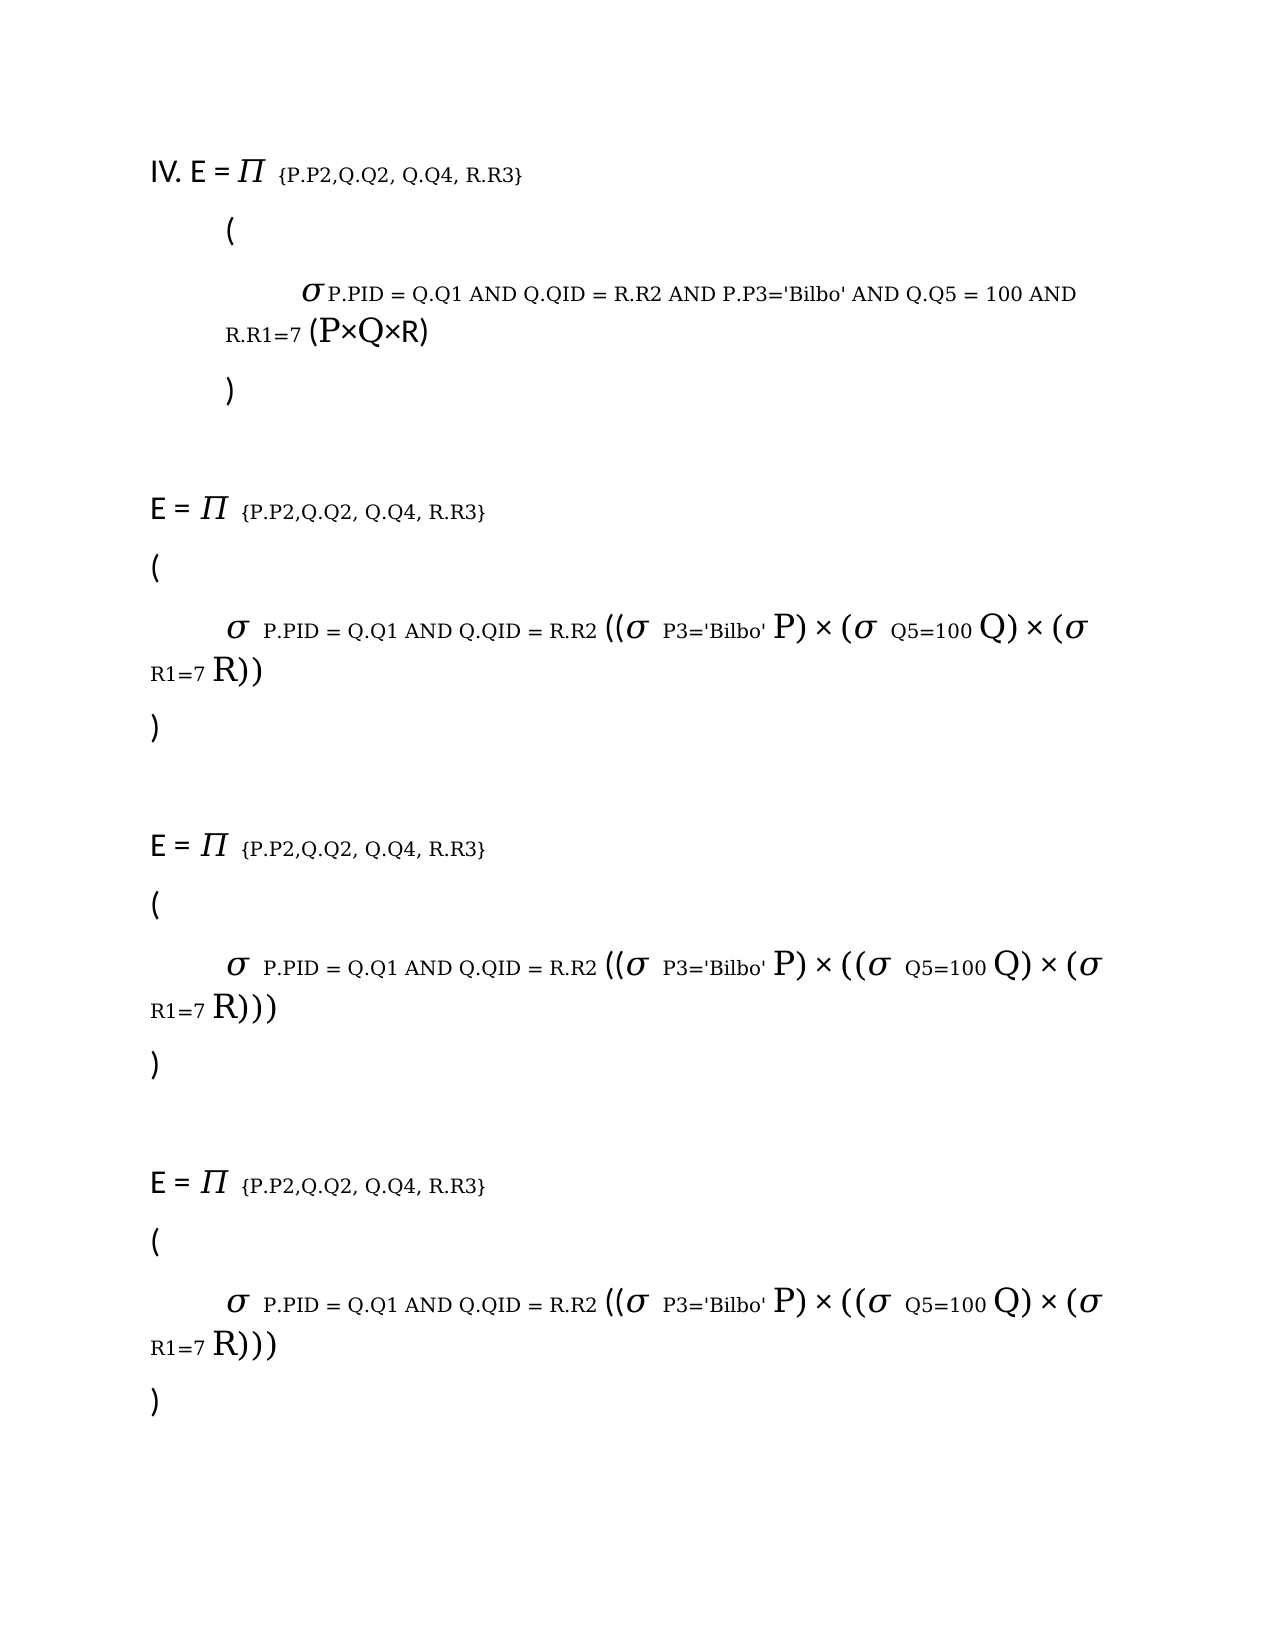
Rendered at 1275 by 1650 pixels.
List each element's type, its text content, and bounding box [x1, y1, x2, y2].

text ( [150, 883, 1125, 924]
text ) [150, 1380, 1125, 1421]
text 𝜎 P.PID = Q.Q1 AND Q.QID = R.R2 ((𝜎 P3='Bilbo' P) × ((𝜎 Q5=100 Q) × (𝜎 R1=7 R))) [150, 942, 1125, 1025]
text ( [150, 1220, 1125, 1261]
text E = 𝛱 {P.P2,Q.Q2, Q.Q4, R.R3} [150, 824, 1125, 865]
text 𝜎 P.PID = Q.Q1 AND Q.QID = R.R2 ((𝜎 P3='Bilbo' P) × ((𝜎 Q5=100 Q) × (𝜎 R1=7 R))) [150, 1279, 1125, 1362]
text ) [150, 706, 1125, 747]
text ) [150, 1043, 1125, 1084]
text ( [150, 209, 1125, 250]
text IV. E = 𝛱 {P.P2,Q.Q2, Q.Q4, R.R3} [150, 150, 1125, 191]
text 𝜎 P.PID = Q.Q1 AND Q.QID = R.R2 ((𝜎 P3='Bilbo' P) × (𝜎 Q5=100 Q) × (𝜎 R1=7 R)) [150, 605, 1125, 688]
text E = 𝛱 {P.P2,Q.Q2, Q.Q4, R.R3} [150, 487, 1125, 528]
text 𝜎P.PID = Q.Q1 AND Q.QID = R.R2 AND P.P3='Bilbo' AND Q.Q5 = 100 AND R.R1=7 (P×Q×R) [225, 268, 1125, 351]
text E = 𝛱 {P.P2,Q.Q2, Q.Q4, R.R3} [150, 1161, 1125, 1202]
text ) [225, 369, 1125, 410]
text ( [150, 546, 1125, 587]
